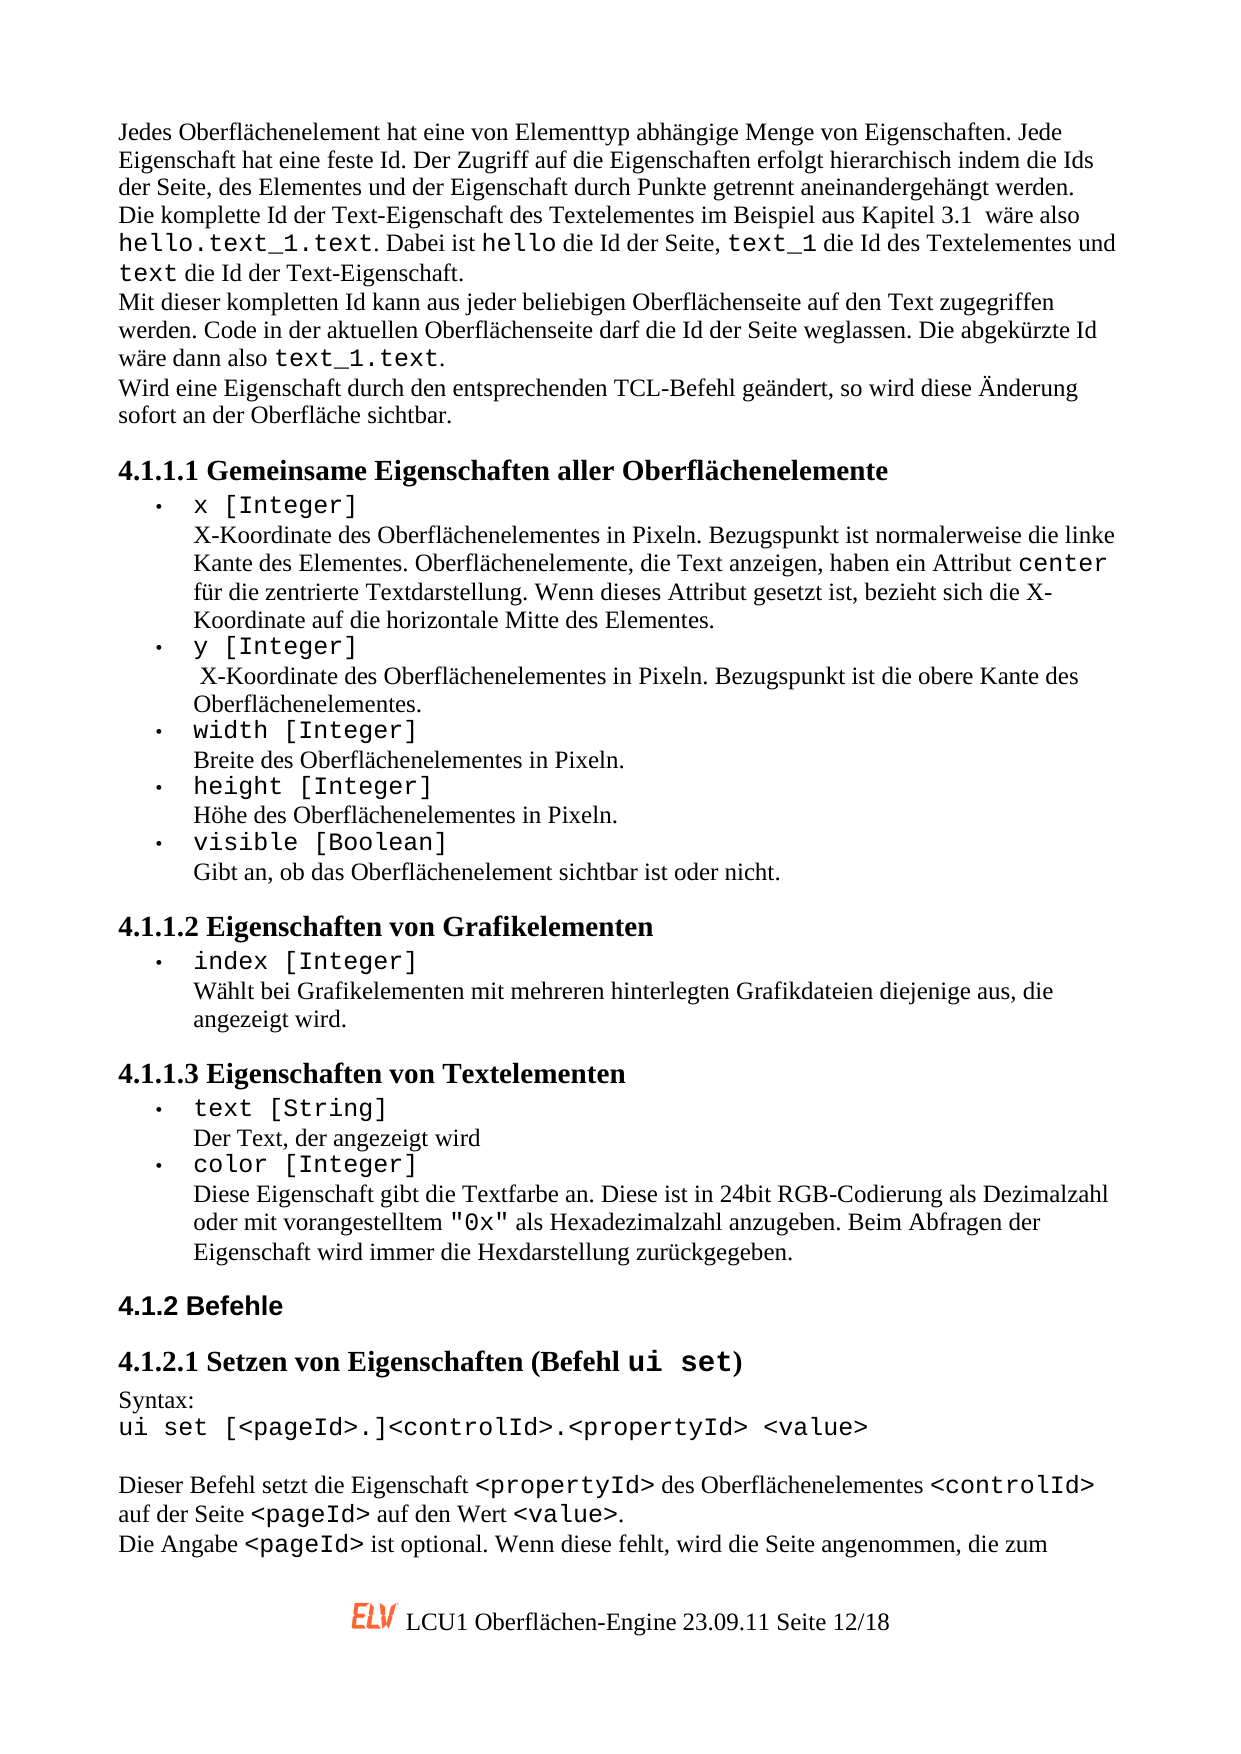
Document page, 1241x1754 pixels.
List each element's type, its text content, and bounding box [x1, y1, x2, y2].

text ui set [<pageId>.]<controlId>.<propertyId> <value> [118, 1414, 1122, 1443]
list x [Integer] X-Koordinate des Oberflächenelementes in Pixeln. Bezugspunkt ist normalerweise die linke Kante des Elementes. Oberflächenelemente, die Text anzeigen, haben ein Attribut center für die zentrierte Textdarstellung. Wenn dieses Attribut gesetzt ist, bezieht sich die X-Koordinate auf die horizontale Mitte des Elementes. [156, 493, 1122, 634]
text Die komplette Id der Text-Eigenschaft des Textelementes im Beispiel aus Kapitel 3.1 wäre also hello.text_1.text. Dabei ist hello die Id der Seite, text_1 die Id des Textelementes und text die Id der Text-Eigenschaft. [118, 201, 1122, 288]
text Jedes Oberflächenelement hat eine von Elementtyp abhängige Menge von Eigenschaften. Jede Eigenschaft hat eine feste Id. Der Zugriff auf die Eigenschaften erfolgt hierarchisch indem die Ids der Seite, des Elementes und der Eigenschaft durch Punkte getrennt aneinandergehängt werden. [118, 118, 1122, 201]
list color [Integer] Diese Eigenschaft gibt die Textfarbe an. Diese ist in 24bit RGB-Codierung als Dezimalzahl oder mit vorangestelltem "0x" als Hexadezimalzahl anzugeben. Beim Abfragen der Eigenschaft wird immer die Hexdarstellung zurückgegeben. [156, 1152, 1122, 1265]
list height [Integer] Höhe des Oberflächenelementes in Pixeln. [156, 773, 1122, 829]
subtitle Setzen von Eigenschaften (Befehl ui set) [118, 1346, 1122, 1380]
picture [350, 1601, 400, 1631]
list width [Integer] Breite des Oberflächenelementes in Pixeln. [156, 717, 1122, 773]
list text [String] Der Text, der angezeigt wird [156, 1096, 1122, 1152]
list y [Integer] X-Koordinate des Oberflächenelementes in Pixeln. Bezugspunkt ist die obere Kante des Oberflächenelementes. [156, 634, 1122, 717]
text Dieser Befehl setzt die Eigenschaft <propertyId> des Oberflächenelementes <controlId> auf der Seite <pageId> auf den Wert <value>. [118, 1471, 1122, 1530]
text Die Angabe <pageId> ist optional. Wenn diese fehlt, wird die Seite angenommen, die zum [118, 1530, 1122, 1560]
text Mit dieser kompletten Id kann aus jeder beliebigen Oberflächenseite auf den Text zugegriffen werden. Code in der aktuellen Oberflächenseite darf die Id der Seite weglassen. Die abgekürzte Id wäre dann also text_1.text. [118, 288, 1122, 374]
list visible [Boolean] Gibt an, ob das Oberflächenelement sichtbar ist oder nicht. [156, 829, 1122, 885]
subtitle Gemeinsame Eigenschaften aller Oberflächenelemente [118, 454, 1122, 486]
list index [Integer] Wählt bei Grafikelementen mit mehreren hinterlegten Grafikdateien diejenige aus, die angezeigt wird. [156, 949, 1122, 1032]
subtitle Eigenschaften von Textelementen [118, 1057, 1122, 1090]
subtitle Eigenschaften von Grafikelementen [118, 910, 1122, 943]
text Syntax: [118, 1387, 1122, 1414]
text Wird eine Eigenschaft durch den entsprechenden TCL-Befehl geändert, so wird diese Änderung sofort an der Oberfläche sichtbar. [118, 374, 1122, 429]
subtitle Befehle [118, 1290, 1122, 1321]
